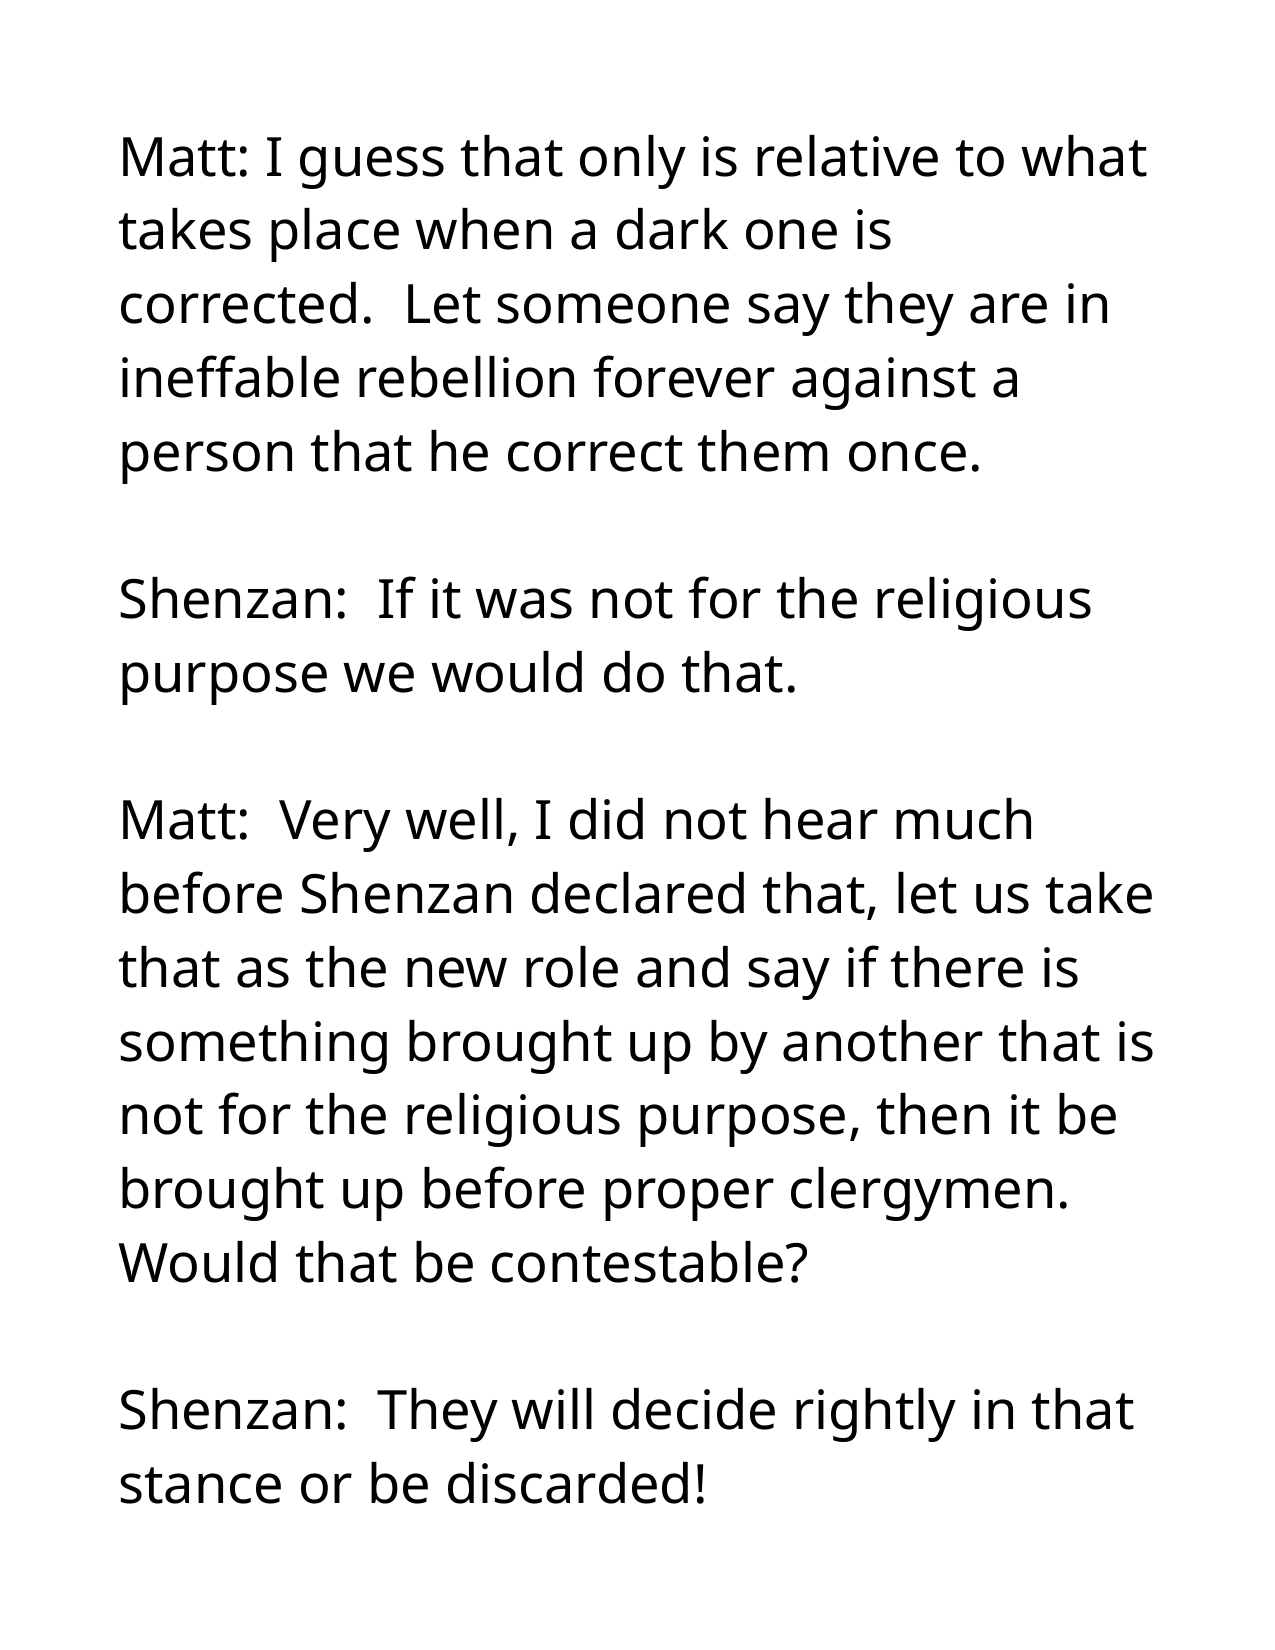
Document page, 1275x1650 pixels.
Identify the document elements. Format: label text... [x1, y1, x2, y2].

text Matt: I guess that only is relative to what takes place when a dark one is corrected. Let someone say they are in ineffable rebellion forever against a person that he correct them once. [118, 118, 1157, 487]
text Shenzan: They will decide rightly in that stance or be discarded! [118, 1372, 1157, 1519]
text Shenzan: If it was not for the religious purpose we would do that. [118, 561, 1157, 708]
text Matt: Very well, I did not hear much before Shenzan declared that, let us take that as the new role and say if there is something brought up by another that is not for the religious purpose, then it be brought up before proper clergymen. Would that be contestable? [118, 782, 1157, 1298]
